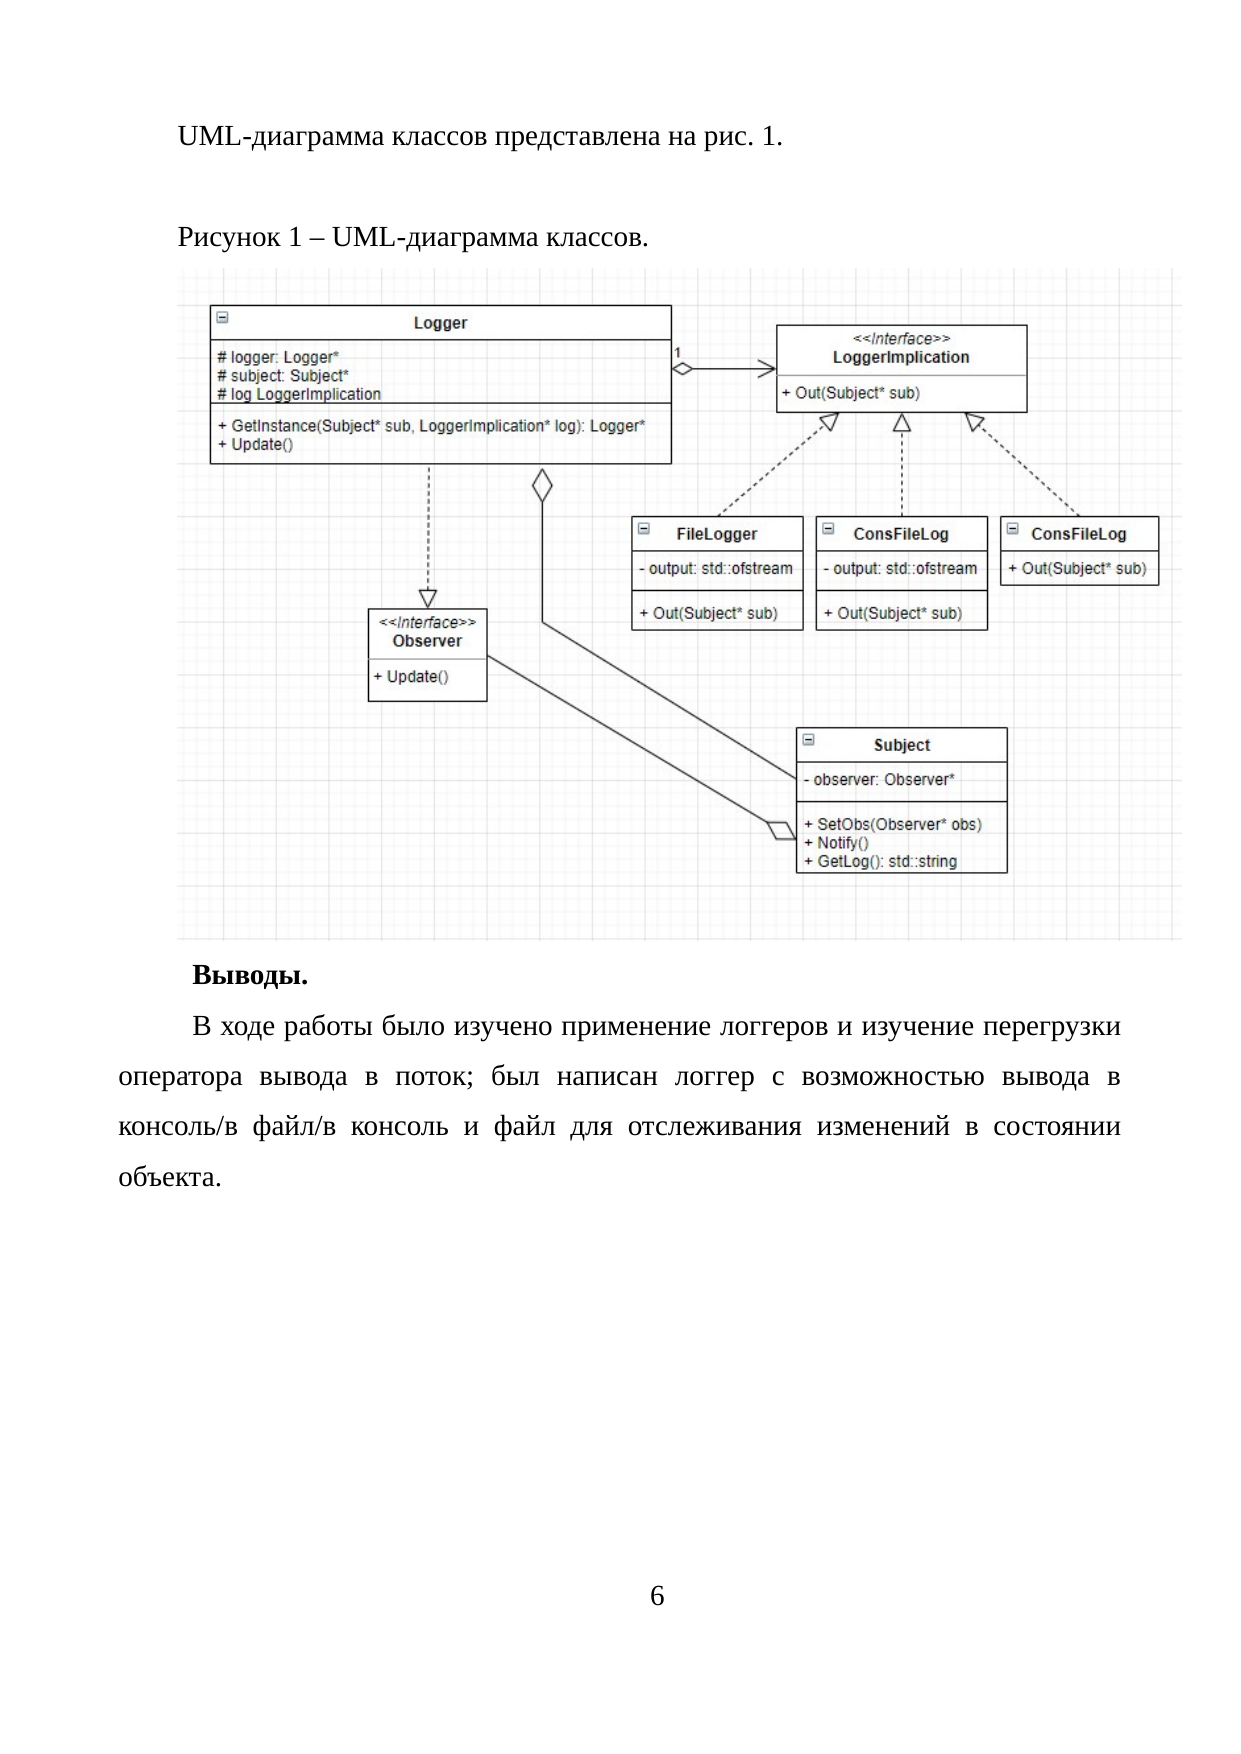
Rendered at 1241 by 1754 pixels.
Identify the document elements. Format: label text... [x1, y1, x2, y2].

text В ходе работы было изучено применение логгеров и изучение перегрузки оператора вывода в поток; был написан логгер с возможностью вывода в консоль/в файл/в консоль и файл для отслеживания изменений в состоянии объекта. [118, 1008, 1122, 1192]
text UML-диаграмма классов представлена на рис. 1. [118, 118, 1122, 152]
picture [177, 268, 1182, 941]
subtitle Выводы. [118, 957, 1122, 991]
text Рисунок 1 – UML-диаграмма классов. [177, 219, 1122, 252]
